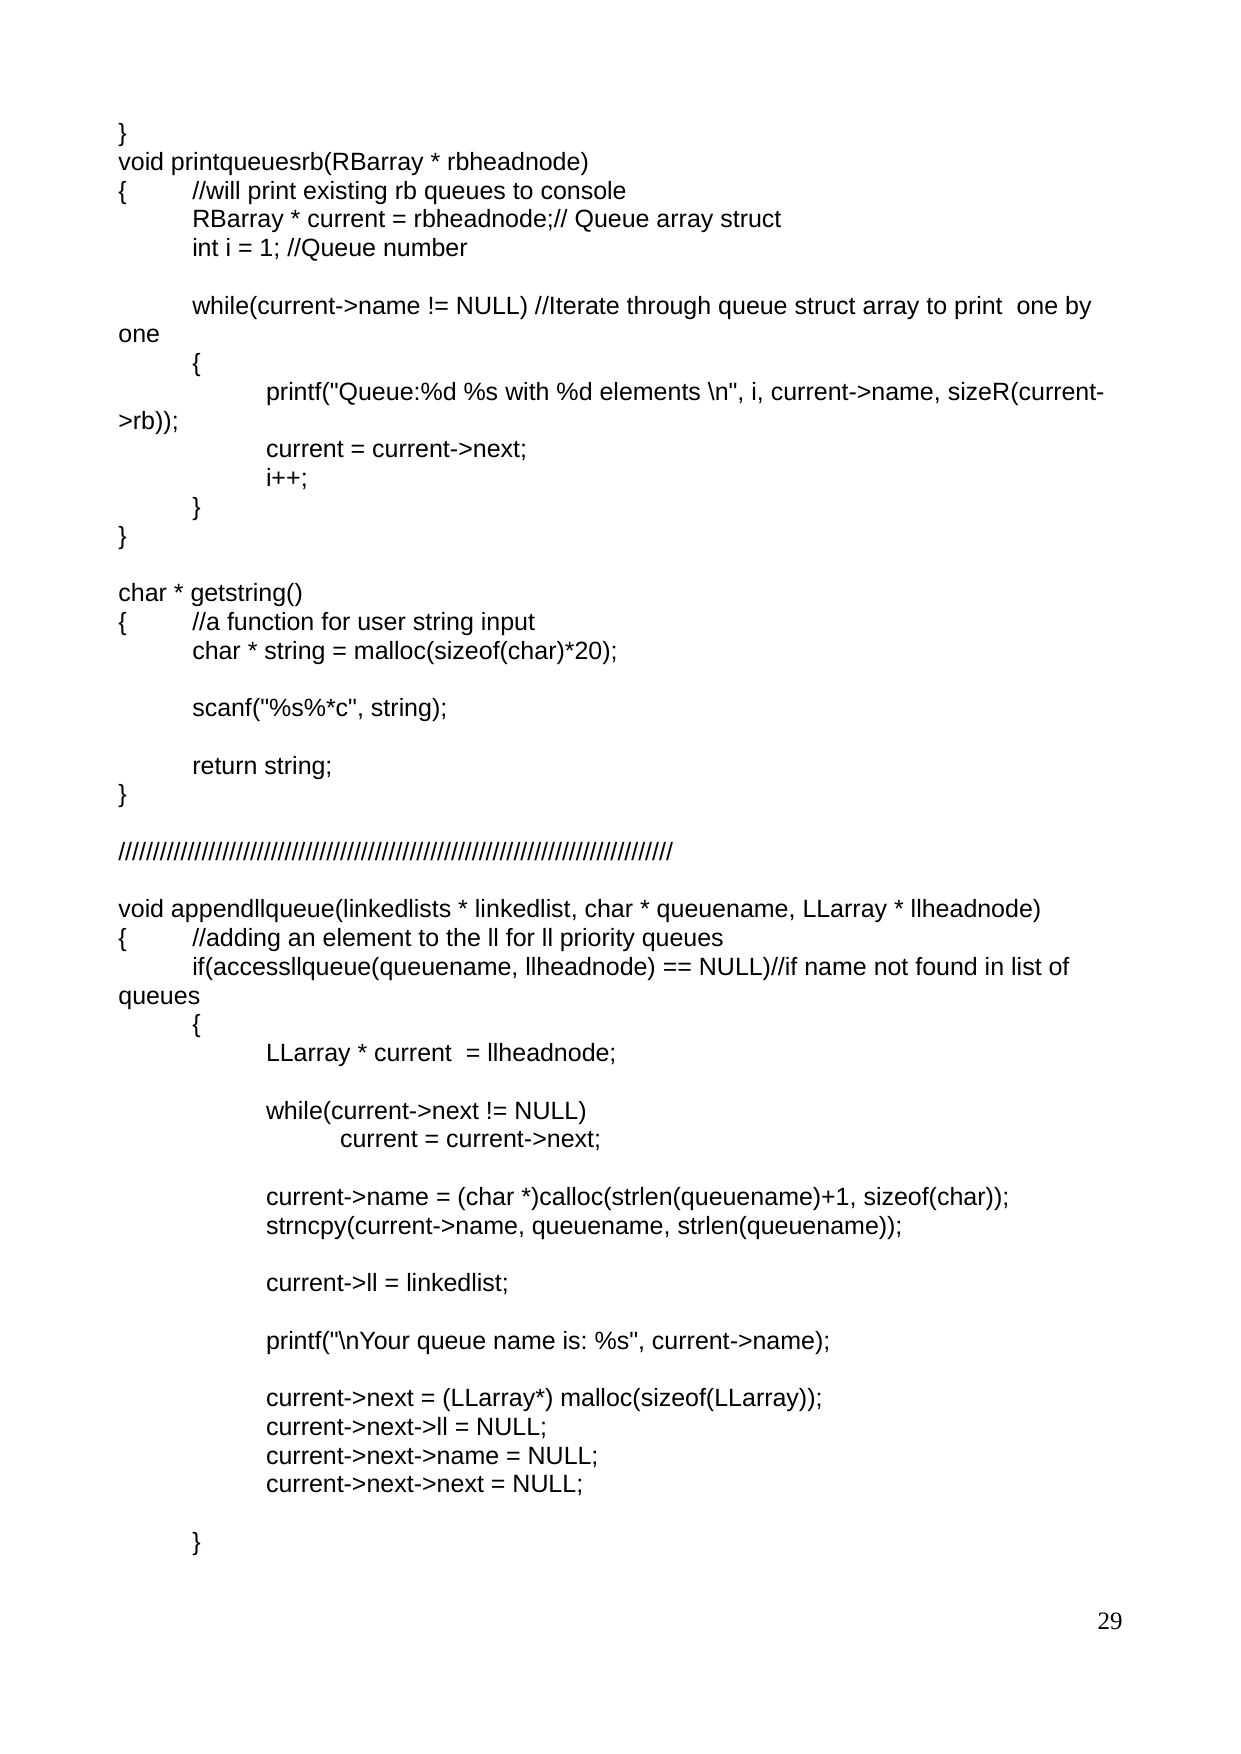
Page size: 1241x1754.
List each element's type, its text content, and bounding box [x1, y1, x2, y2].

text current->name = (char *)calloc(strlen(queuename)+1, sizeof(char)); [118, 1182, 1122, 1211]
text strncpy(current->name, queuename, strlen(queuename)); [118, 1211, 1122, 1239]
text { [118, 348, 1122, 377]
text void printqueuesrb(RBarray * rbheadnode) [118, 147, 1122, 176]
text current = current->next; [118, 1124, 1122, 1153]
text printf("\nYour queue name is: %s", current->name); [118, 1326, 1122, 1354]
text while(current->next != NULL) [118, 1096, 1122, 1124]
text scanf("%s%*c", string); [118, 693, 1122, 722]
text printf("Queue:%d %s with %d elements \n", i, current->name, sizeR(current->rb)); [118, 377, 1122, 434]
text { //a function for user string input [118, 607, 1122, 636]
text LLarray * current = llheadnode; [118, 1038, 1122, 1067]
text char * getstring() [118, 578, 1122, 607]
text return string; [118, 751, 1122, 779]
text int i = 1; //Queue number [118, 233, 1122, 262]
text void appendllqueue(linkedlists * linkedlist, char * queuename, LLarray * llheadnode) [118, 894, 1122, 923]
text current->next->name = NULL; [118, 1441, 1122, 1469]
text } [118, 118, 1122, 147]
text while(current->name != NULL) //Iterate through queue struct array to print one by one [118, 291, 1122, 348]
text RBarray * current = rbheadnode;// Queue array struct [118, 204, 1122, 233]
text } [118, 521, 1122, 549]
text current->ll = linkedlist; [118, 1268, 1122, 1297]
text { [118, 1009, 1122, 1038]
text current->next->ll = NULL; [118, 1412, 1122, 1441]
text current->next->next = NULL; [118, 1469, 1122, 1498]
text i++; [118, 463, 1122, 492]
text current->next = (LLarray*) malloc(sizeof(LLarray)); [118, 1383, 1122, 1412]
text if(accessllqueue(queuename, llheadnode) == NULL)//if name not found in list of queues [118, 952, 1122, 1009]
text } [118, 492, 1122, 521]
text //////////////////////////////////////////////////////////////////////////////// [118, 837, 1122, 866]
text { //adding an element to the ll for ll priority queues [118, 923, 1122, 952]
text char * string = malloc(sizeof(char)*20); [118, 636, 1122, 664]
text current = current->next; [118, 434, 1122, 463]
text } [118, 779, 1122, 808]
text { //will print existing rb queues to console [118, 176, 1122, 204]
text } [118, 1527, 1122, 1556]
